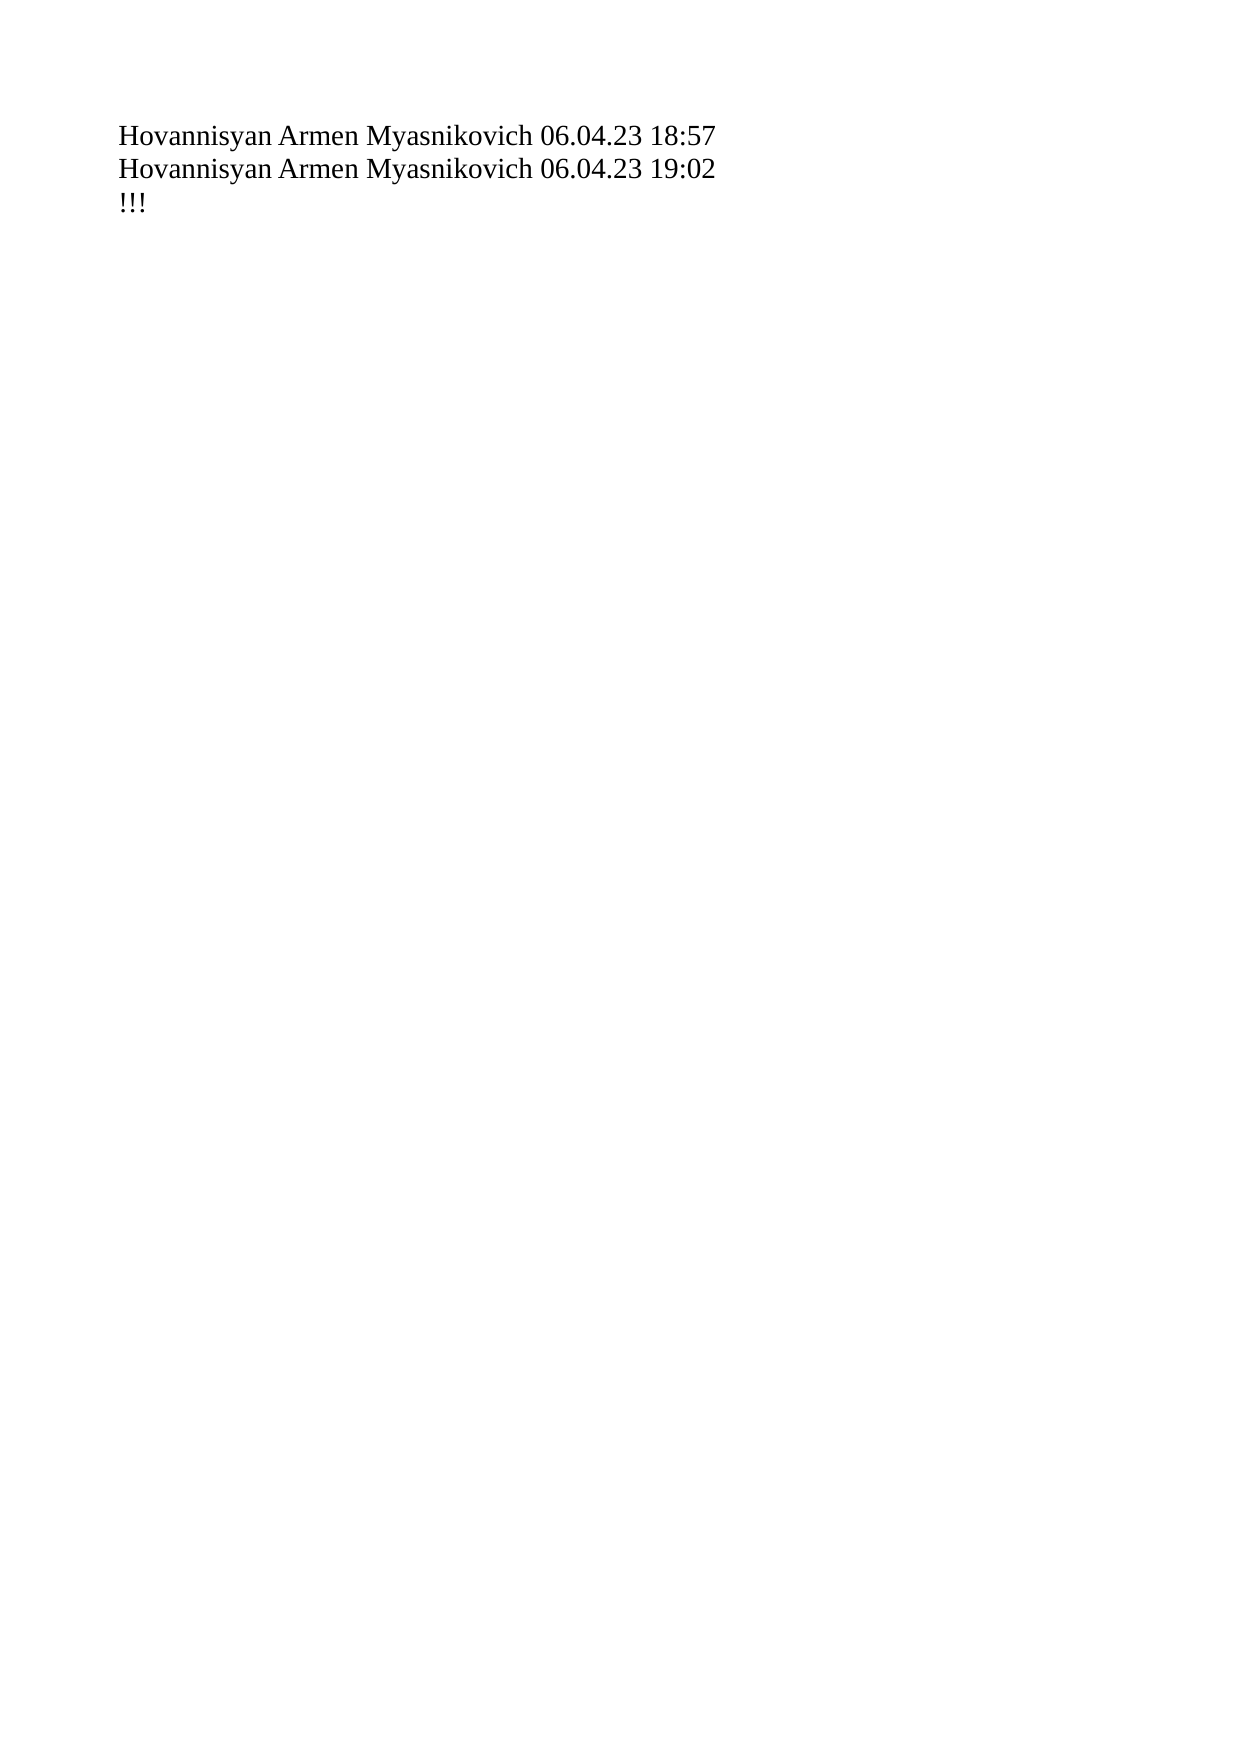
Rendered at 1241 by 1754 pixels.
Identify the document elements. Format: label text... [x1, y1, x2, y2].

text Hovannisyan Armen Myasnikovich 06.04.23 19:02 [118, 152, 1122, 185]
text Hovannisyan Armen Myasnikovich 06.04.23 18:57 [118, 118, 1122, 152]
text !!! [118, 185, 1122, 219]
